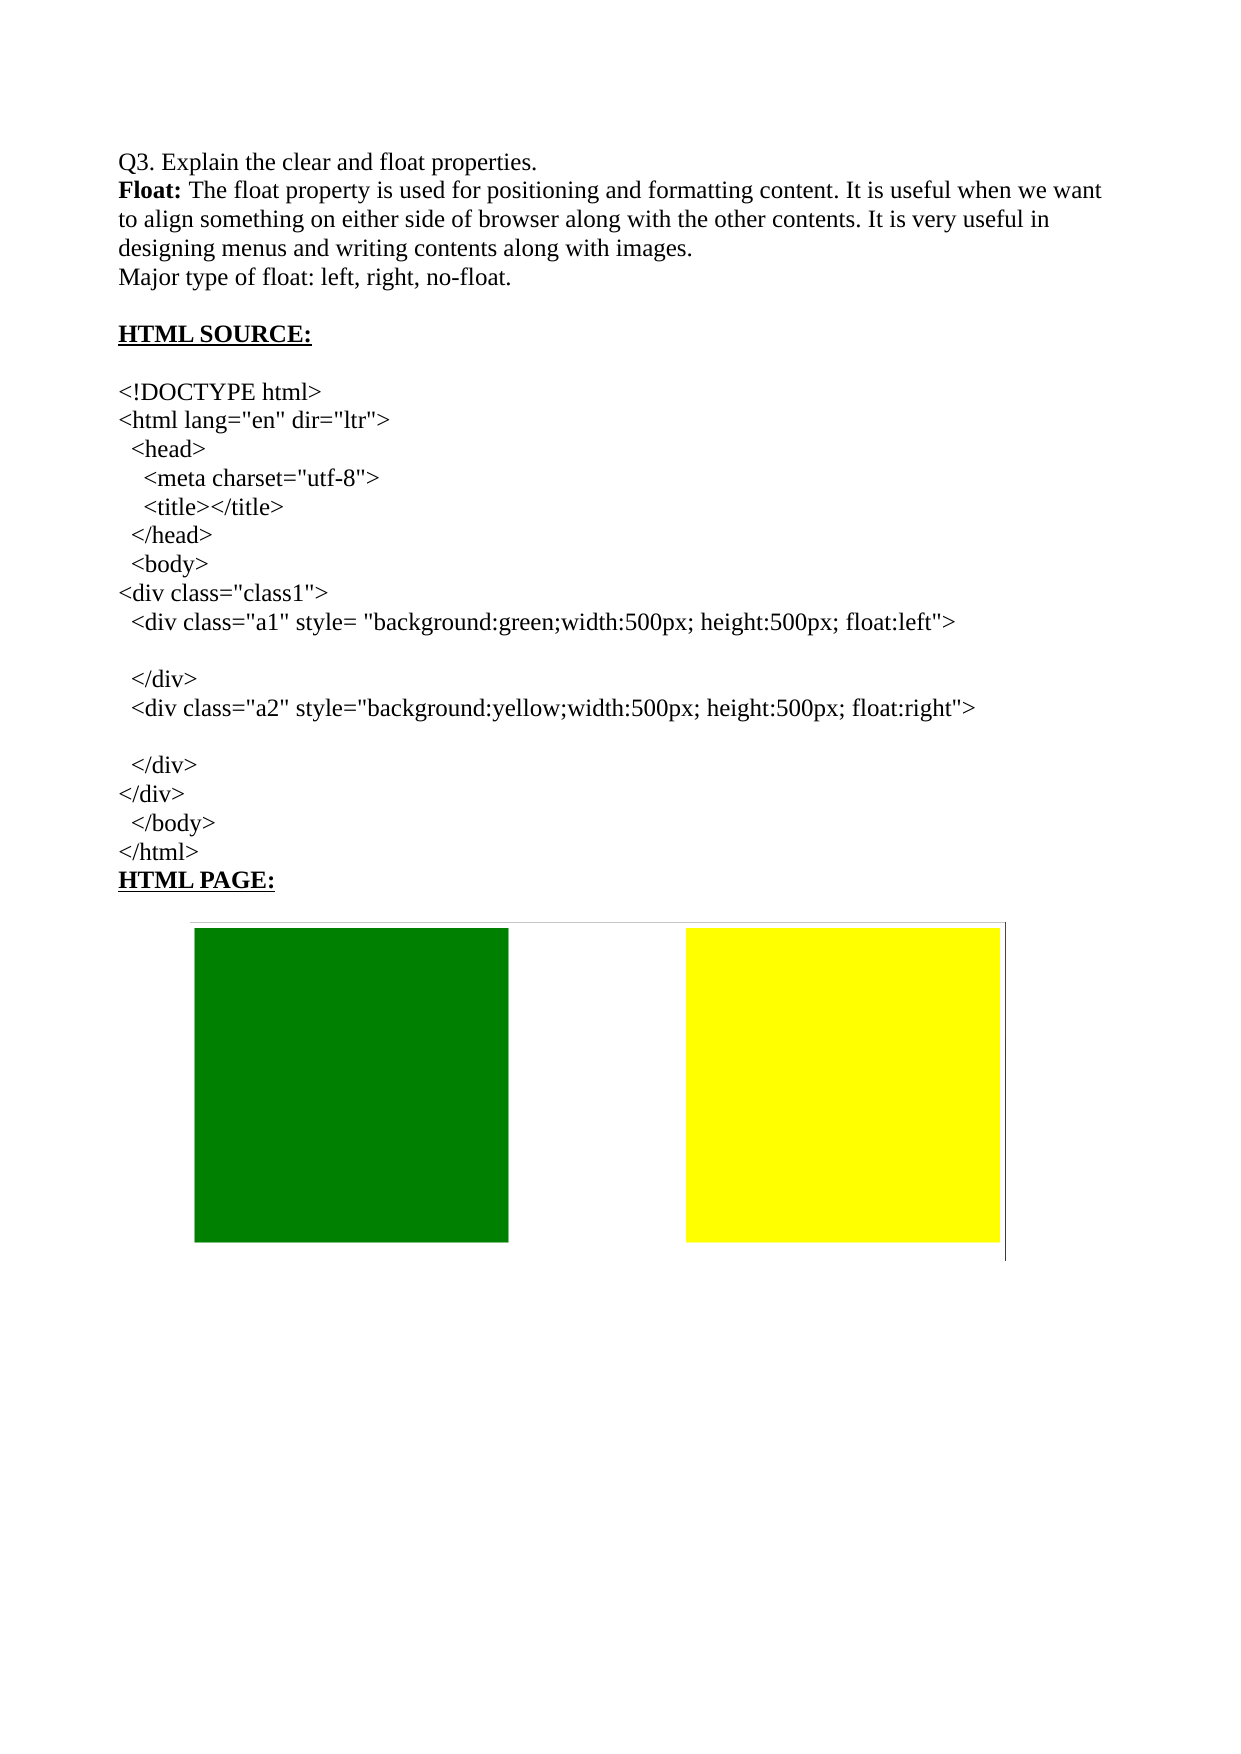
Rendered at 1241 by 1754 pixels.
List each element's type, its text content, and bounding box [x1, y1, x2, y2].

text <div class="a1" style= "background:green;width:500px; height:500px; float:left"> [118, 607, 1122, 636]
text </body> [118, 808, 1122, 837]
text HTML SOURCE: [118, 319, 1122, 348]
text </div> [118, 779, 1122, 808]
text <div class="class1"> [118, 578, 1122, 607]
text </html> [118, 837, 1122, 866]
text HTML PAGE: [118, 866, 1122, 894]
text </div> [118, 664, 1122, 693]
text Q3. Explain the clear and float properties. [118, 147, 1122, 176]
text </div> [118, 751, 1122, 779]
text <body> [118, 549, 1122, 578]
text Major type of float: left, right, no-float. [118, 262, 1122, 291]
text <head> [118, 434, 1122, 463]
text <title></title> [118, 492, 1122, 521]
text </head> [118, 521, 1122, 549]
text <meta charset="utf-8"> [118, 463, 1122, 492]
picture [189, 922, 1006, 1261]
text Float: The float property is used for positioning and formatting content. It is useful when we want to align something on either side of browser along with the other contents. It is very useful in designing menus and writing contents along with images. [118, 176, 1122, 262]
text <div class="a2" style="background:yellow;width:500px; height:500px; float:right"> [118, 693, 1122, 722]
text <!DOCTYPE html> [118, 377, 1122, 406]
text <html lang="en" dir="ltr"> [118, 406, 1122, 434]
